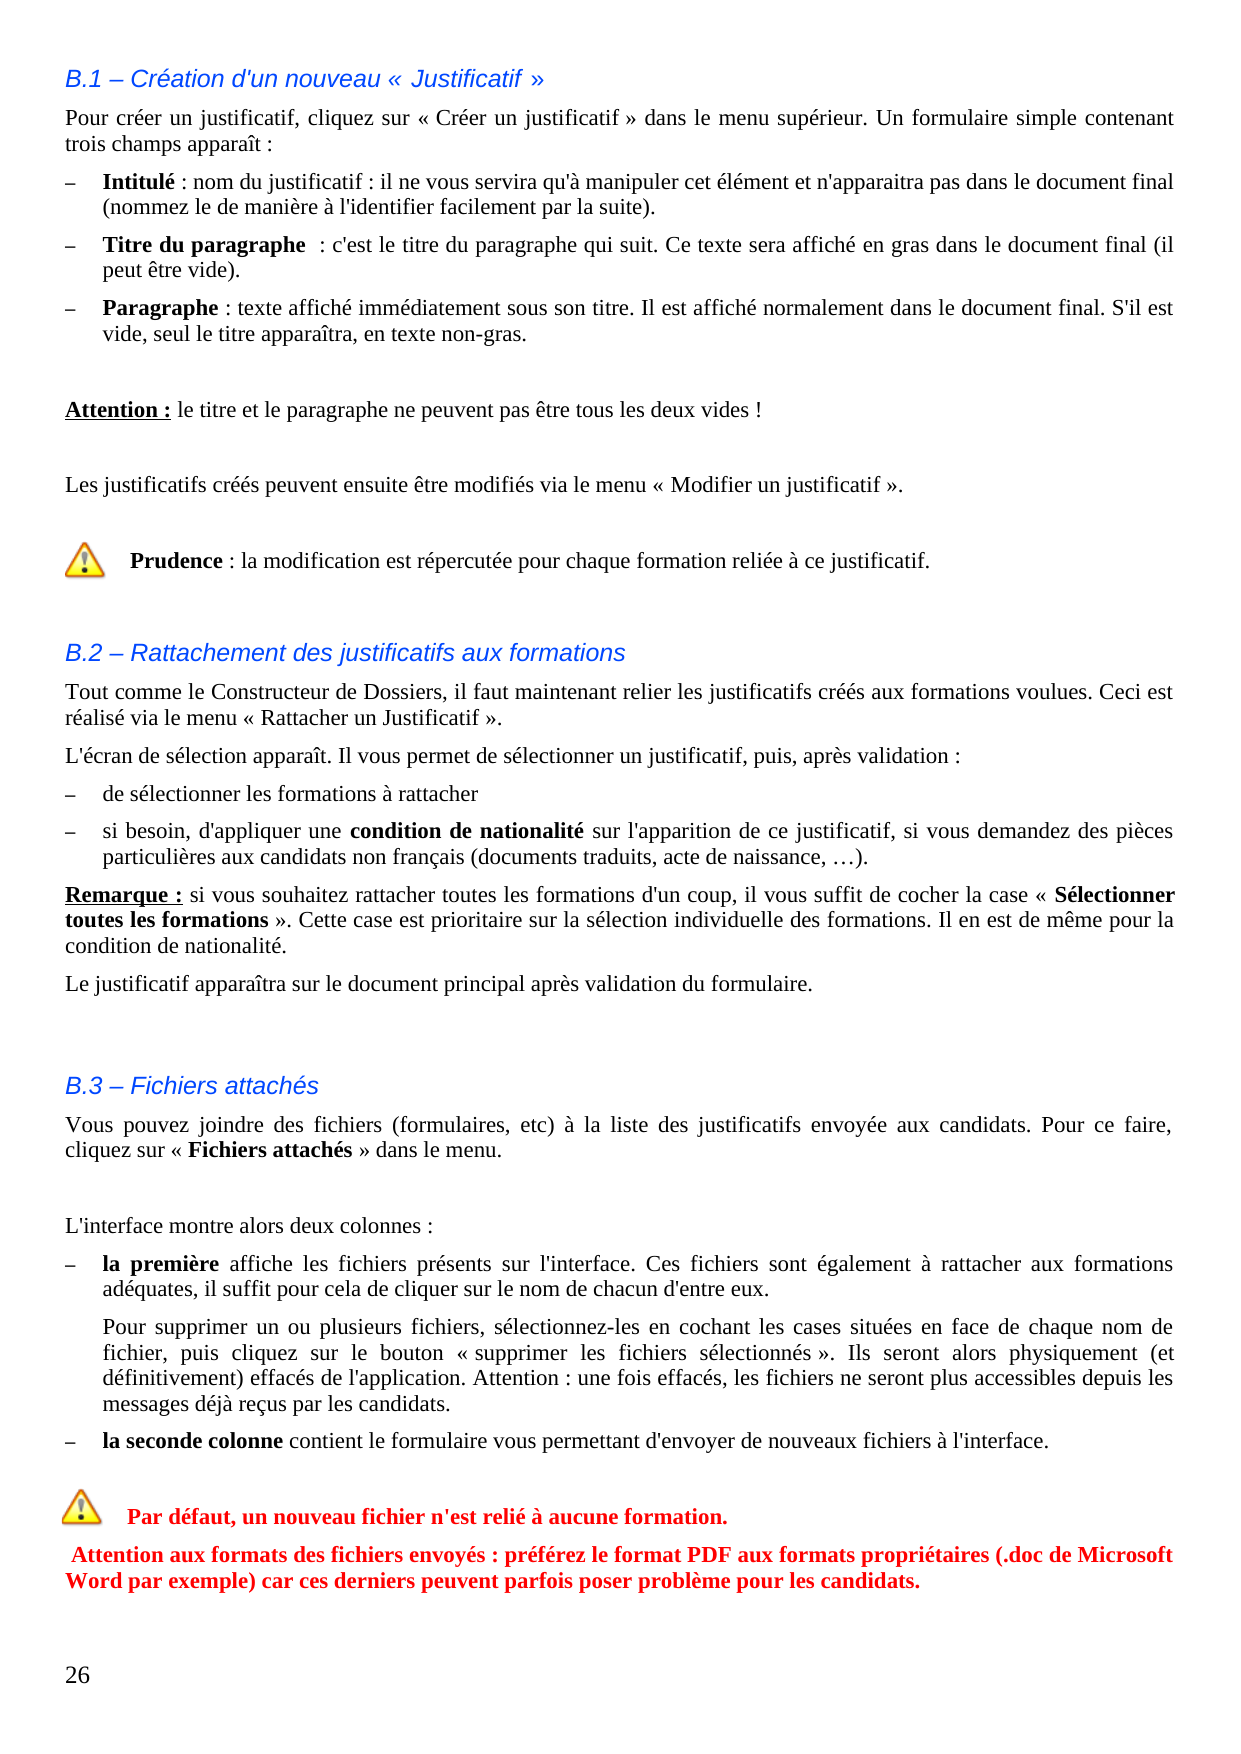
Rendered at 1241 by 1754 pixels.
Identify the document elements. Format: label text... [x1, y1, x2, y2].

subtitle B.1 – Création d'un nouveau « Justificatif » [65, 65, 1175, 93]
text Le justificatif apparaîtra sur le document principal après validation du formulaire. [65, 971, 1175, 996]
list Paragraphe : texte affiché immédiatement sous son titre. Il est affiché normalement dans le document final. S'il est vide, seul le titre apparaîtra, en texte non-gras. [65, 295, 1175, 346]
list de sélectionner les formations à rattacher [65, 781, 1175, 806]
text Pour créer un justificatif, cliquez sur « Créer un justificatif » dans le menu supérieur. Un formulaire simple contenant trois champs apparaît : [65, 105, 1175, 156]
picture [65, 540, 107, 582]
text Les justificatifs créés peuvent ensuite être modifiés via le menu « Modifier un justificatif ». [65, 472, 1175, 498]
list la première affiche les fichiers présents sur l'interface. Ces fichiers sont également à rattacher aux formations adéquates, il suffit pour cela de cliquer sur le nom de chacun d'entre eux. [65, 1251, 1175, 1302]
list Titre du paragraphe : c'est le titre du paragraphe qui suit. Ce texte sera affiché en gras dans le document final (il peut être vide). [65, 232, 1175, 283]
text Tout comme le Constructeur de Dossiers, il faut maintenant relier les justificatifs créés aux formations voulues. Ceci est réalisé via le menu « Rattacher un Justificatif ». [65, 679, 1175, 730]
list Pour supprimer un ou plusieurs fichiers, sélectionnez-les en cochant les cases situées en face de chaque nom de fichier, puis cliquez sur le bouton « supprimer les fichiers sélectionnés ». Ils seront alors physiquement (et définitivement) effacés de l'application. Attention : une fois effacés, les fichiers ne seront plus accessibles depuis les messages déjà reçus par les candidats. [65, 1314, 1175, 1416]
text Attention aux formats des fichiers envoyés : préférez le format PDF aux formats propriétaires (.doc de Microsoft Word par exemple) car ces derniers peuvent parfois poser problème pour les candidats. [65, 1542, 1175, 1593]
list si besoin, d'appliquer une condition de nationalité sur l'apparition de ce justificatif, si vous demandez des pièces particulières aux candidats non français (documents traduits, acte de naissance, …). [65, 818, 1175, 869]
list Intitulé : nom du justificatif : il ne vous servira qu'à manipuler cet élément et n'apparaitra pas dans le document final (nommez le de manière à l'identifier facilement par la suite). [65, 169, 1175, 219]
picture [61, 1487, 104, 1529]
list la seconde colonne contient le formulaire vous permettant d'envoyer de nouveaux fichiers à l'interface. [65, 1428, 1175, 1454]
text Par défaut, un nouveau fichier n'est relié à aucune formation. [65, 1504, 1175, 1530]
subtitle B.3 – Fichiers attachés [65, 1071, 1175, 1099]
text Prudence : la modification est répercutée pour chaque formation reliée à ce justificatif. [107, 548, 1175, 574]
subtitle B.2 – Rattachement des justificatifs aux formations [65, 639, 1175, 667]
text L'écran de sélection apparaît. Il vous permet de sélectionner un justificatif, puis, après validation : [65, 743, 1175, 768]
text Remarque : si vous souhaitez rattacher toutes les formations d'un coup, il vous suffit de cocher la case « Sélectionner toutes les formations ». Cette case est prioritaire sur la sélection individuelle des formations. Il en est de même pour la condition de nationalité. [65, 882, 1175, 958]
text Vous pouvez joindre des fichiers (formulaires, etc) à la liste des justificatifs envoyée aux candidats. Pour ce faire, cliquez sur « Fichiers attachés » dans le menu. [65, 1112, 1175, 1163]
text Attention : le titre et le paragraphe ne peuvent pas être tous les deux vides ! [65, 397, 1175, 422]
text L'interface montre alors deux colonnes : [65, 1213, 1175, 1238]
